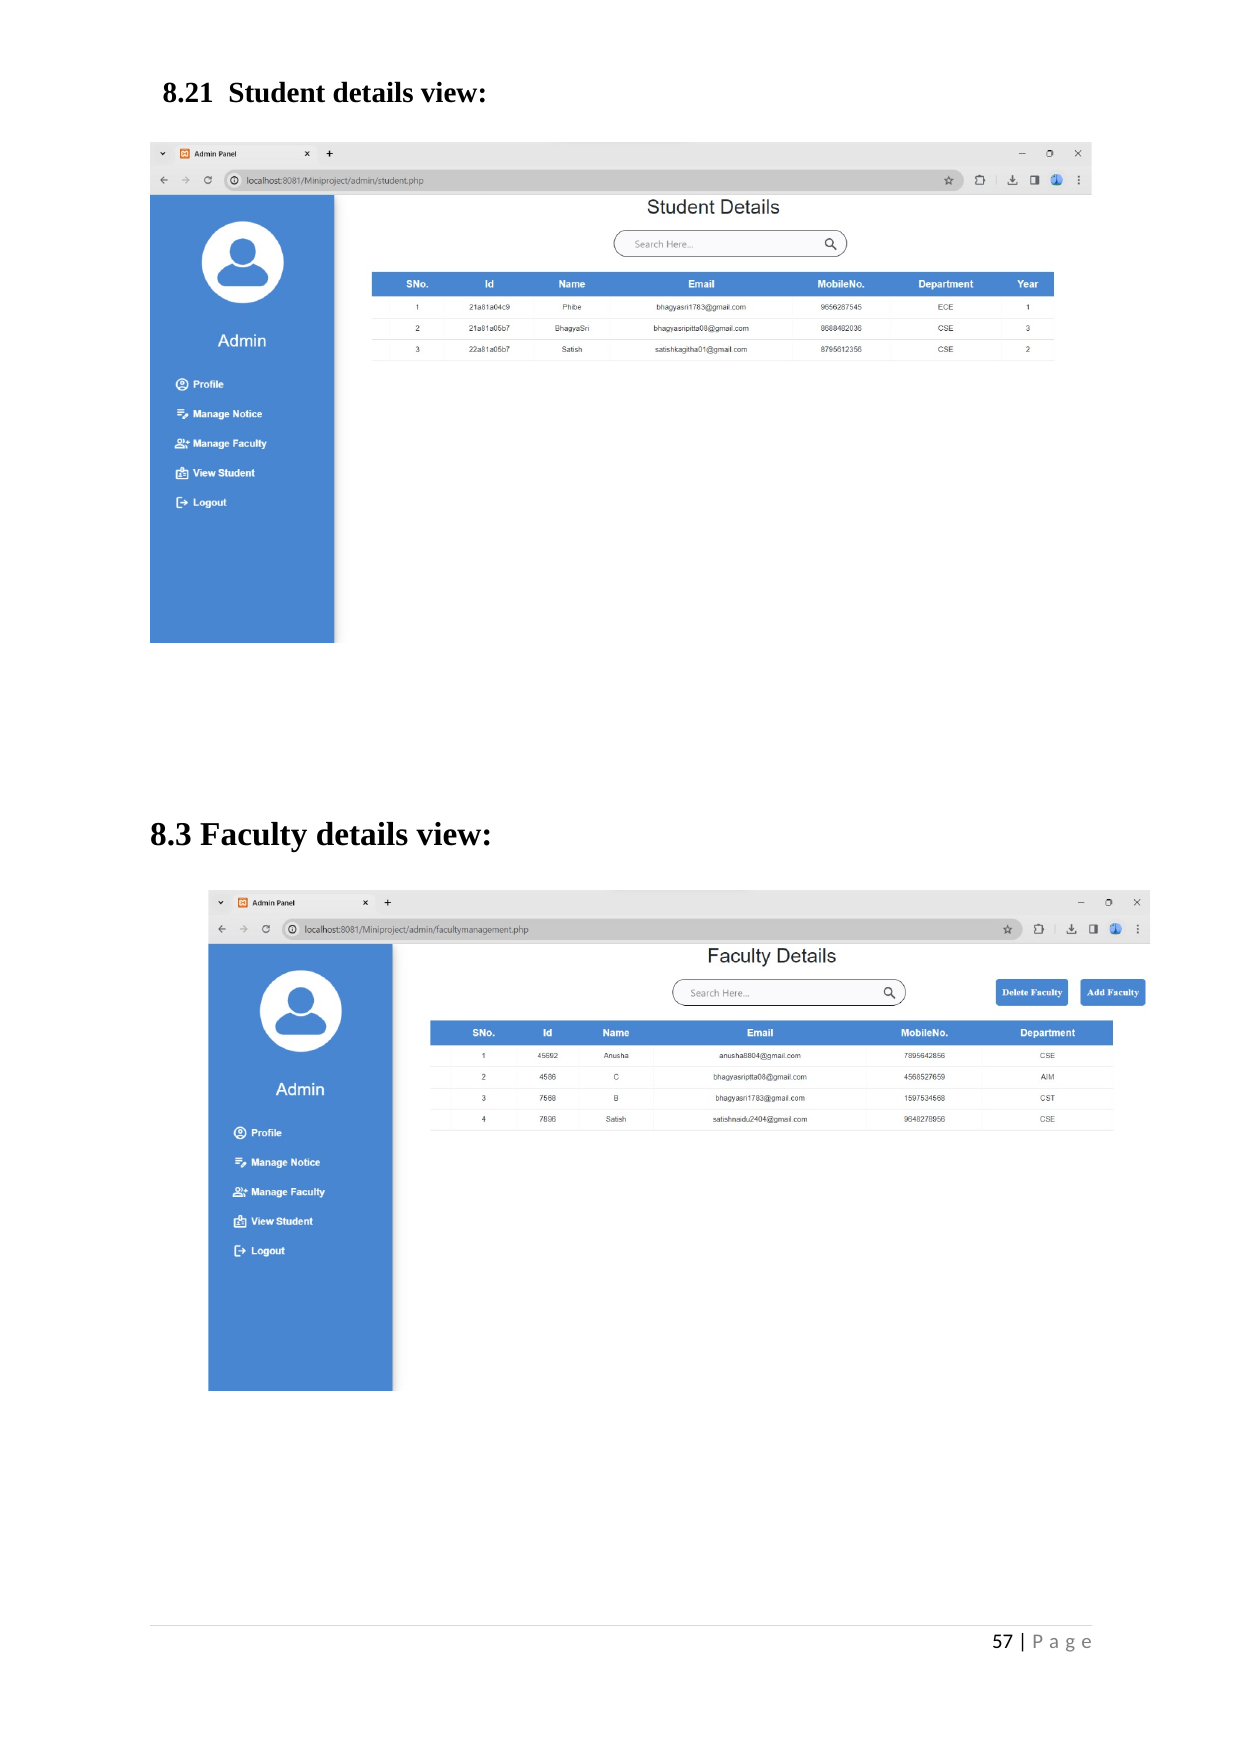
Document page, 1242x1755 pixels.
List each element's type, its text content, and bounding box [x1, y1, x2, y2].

text 8.21 Student details view: [150, 75, 1092, 108]
text 8.3 Faculty details view: [150, 814, 1208, 852]
